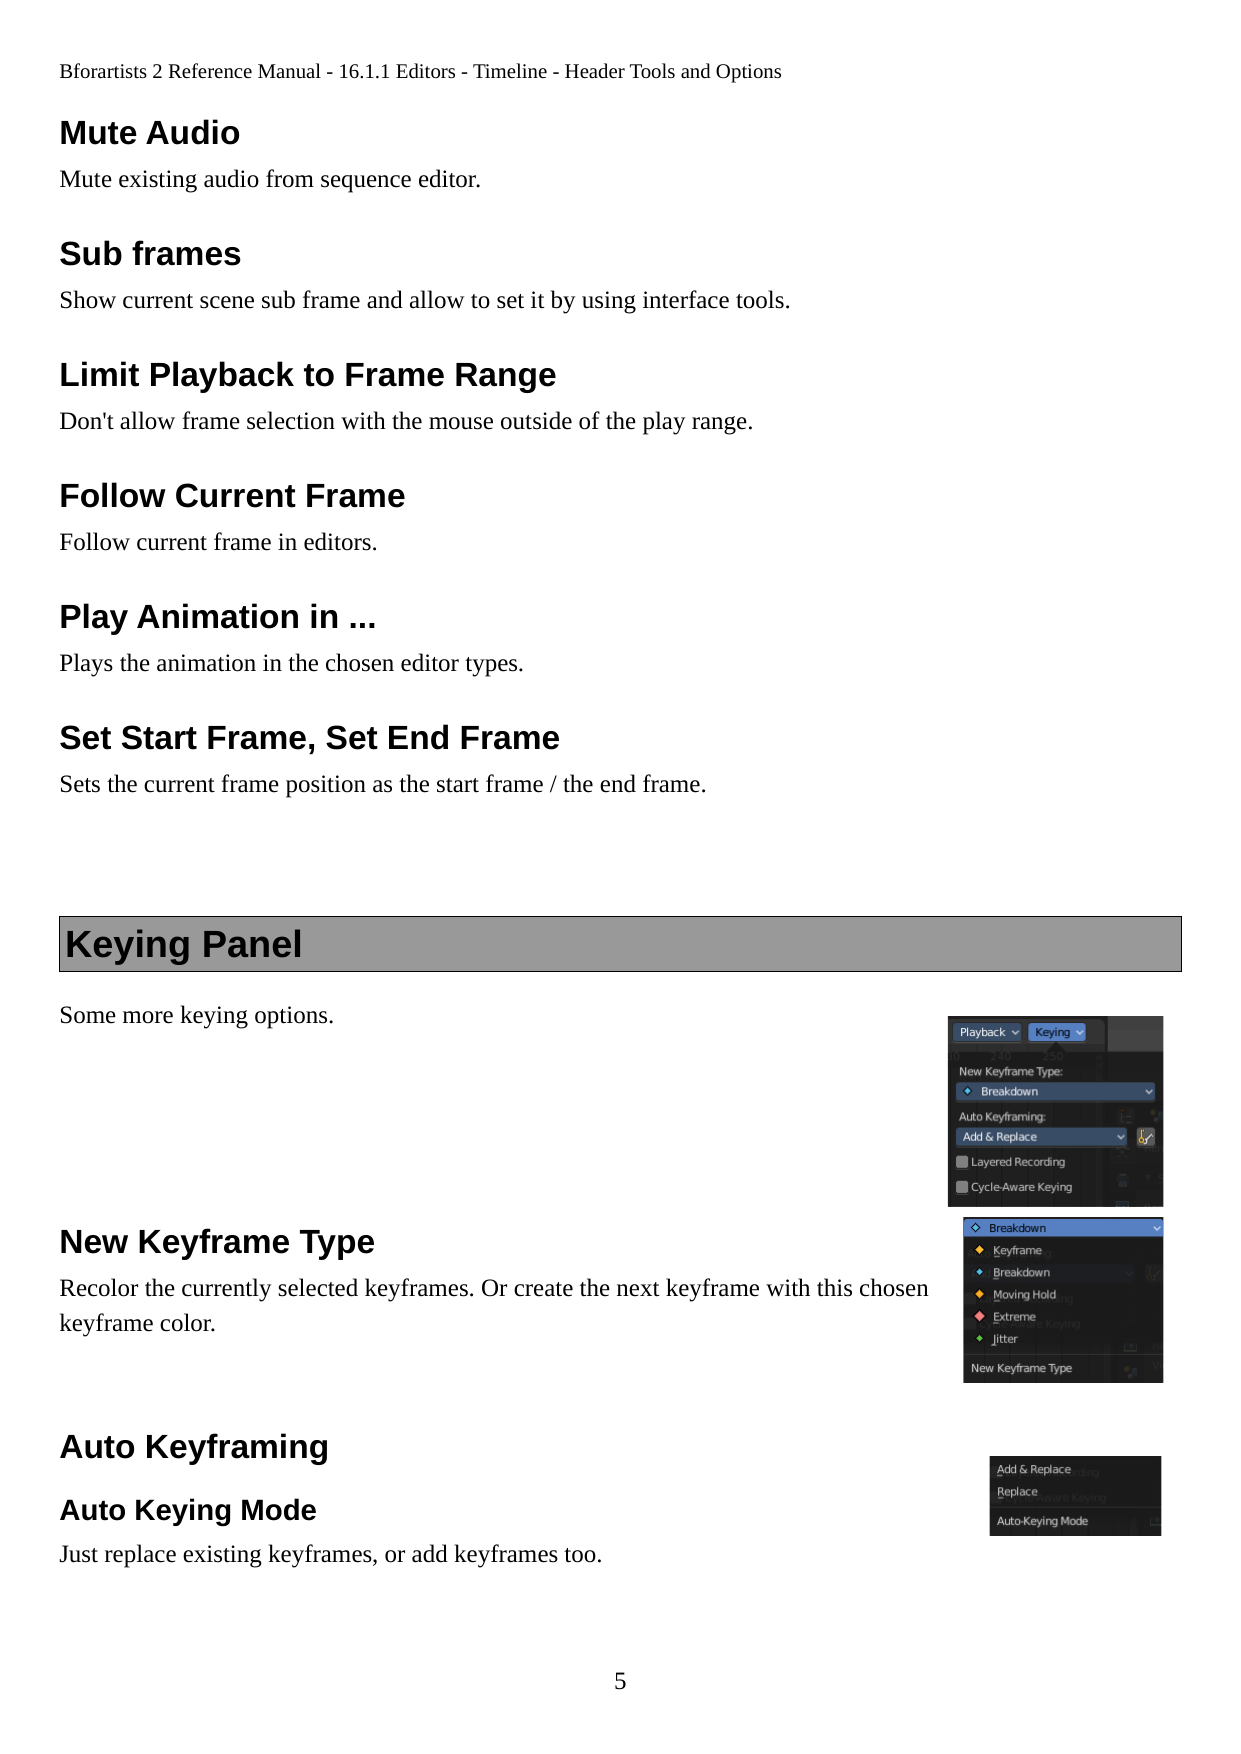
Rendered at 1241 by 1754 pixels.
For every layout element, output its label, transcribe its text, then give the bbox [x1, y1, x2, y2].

picture [963, 1217, 1164, 1383]
picture [989, 1456, 1162, 1536]
subtitle Sub frames [59, 234, 1181, 272]
subtitle Auto Keying Mode [59, 1493, 989, 1526]
text Plays the animation in the chosen editor types. [59, 648, 1181, 677]
subtitle Limit Playback to Frame Range [59, 355, 1181, 393]
text Don't allow frame selection with the mouse outside of the play range. [59, 406, 1181, 434]
subtitle [1164, 1222, 1181, 1261]
text Show current scene sub frame and allow to set it by using interface tools. [59, 285, 1181, 313]
text Some more keying options. [59, 1000, 1181, 1029]
text Follow current frame in editors. [59, 527, 1181, 556]
text Sets the current frame position as the start frame / the end frame. [59, 769, 1181, 798]
subtitle [1162, 1493, 1181, 1526]
text Recolor the currently selected keyframes. Or create the next keyframe with this chosen keyframe color. [59, 1273, 963, 1337]
text Mute existing audio from sequence editor. [59, 164, 1181, 192]
subtitle Follow Current Frame [59, 476, 1181, 514]
subtitle Auto Keyframing [59, 1427, 1181, 1466]
picture [947, 1016, 1164, 1207]
subtitle Set Start Frame, Set End Frame [59, 718, 1181, 756]
text Just replace existing keyframes, or add keyframes too. [59, 1539, 1181, 1568]
table_header Keying Panel [60, 917, 1181, 971]
subtitle New Keyframe Type [59, 1222, 963, 1261]
subtitle Mute Audio [59, 113, 1181, 151]
subtitle Play Animation in ... [59, 597, 1181, 635]
